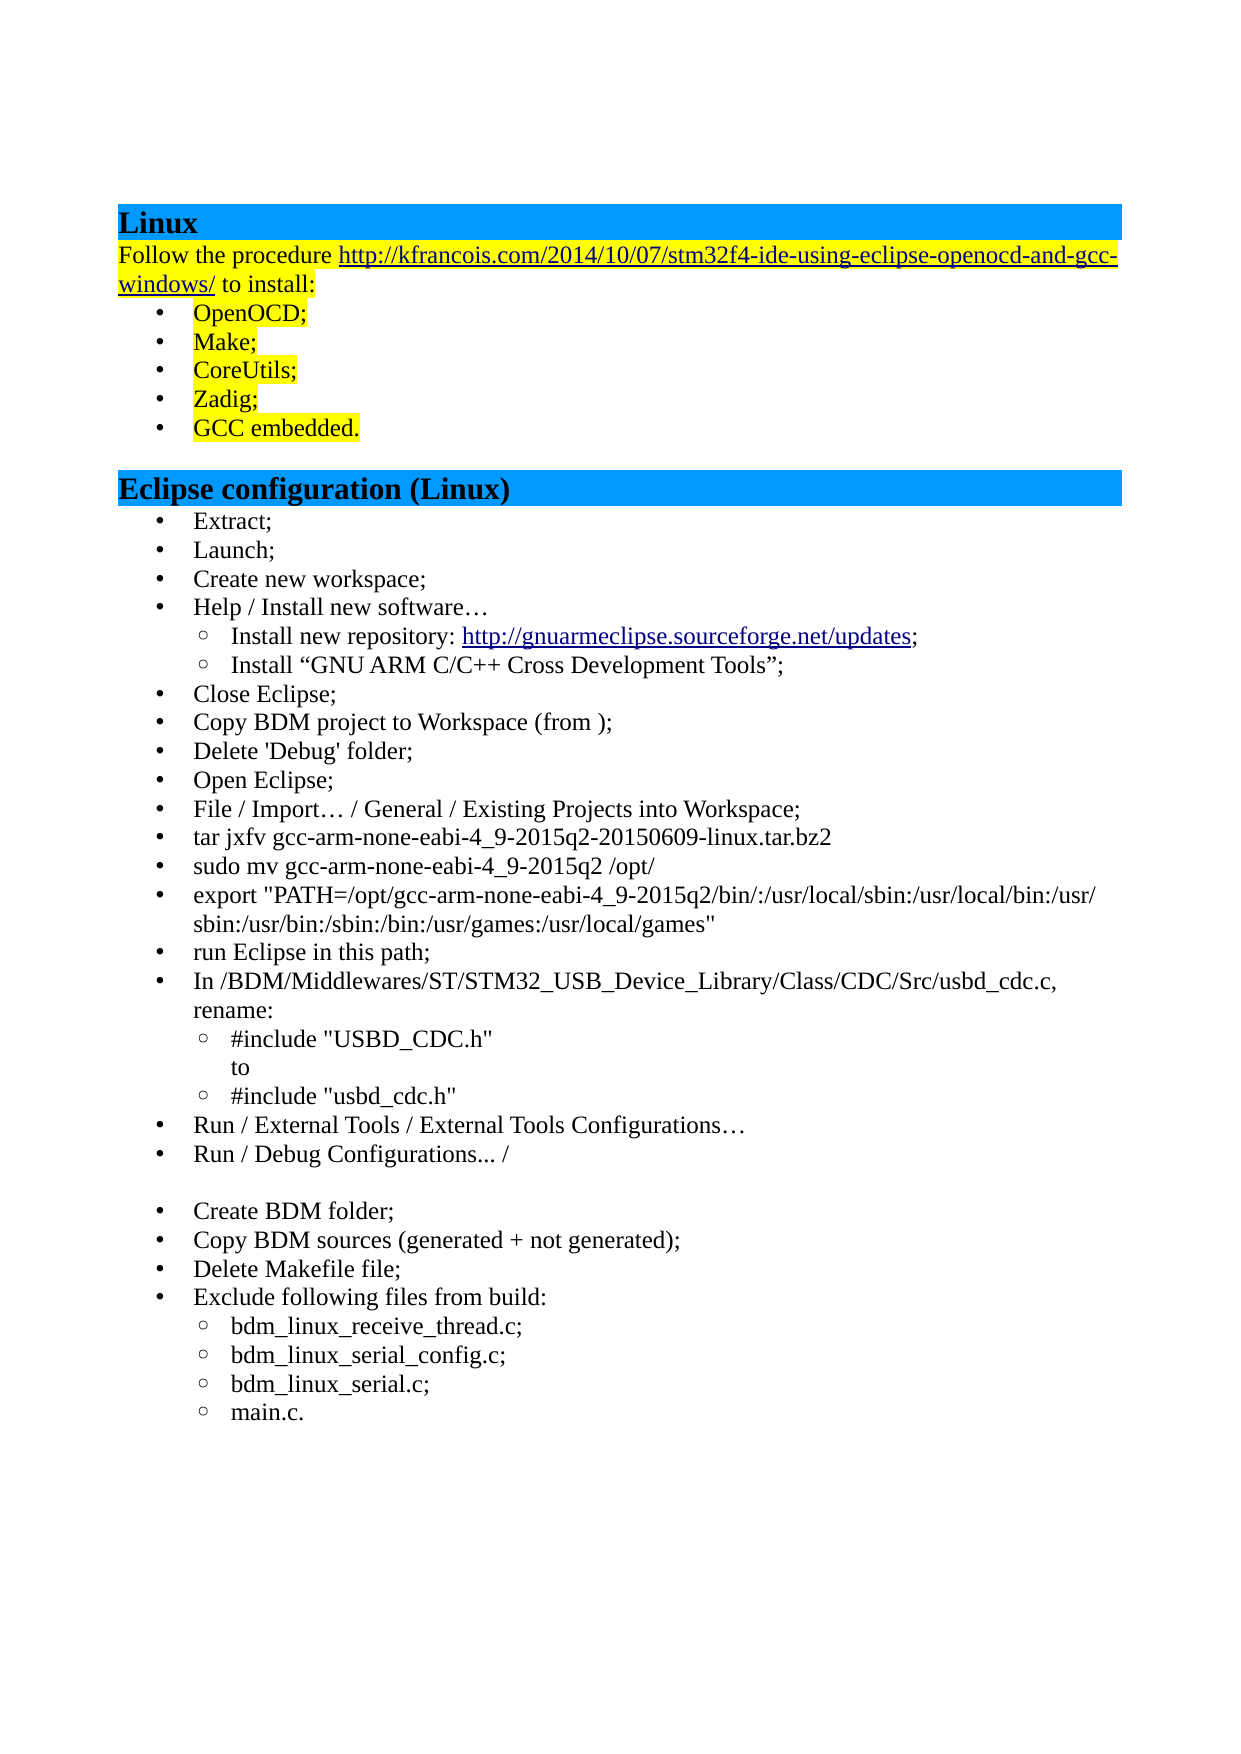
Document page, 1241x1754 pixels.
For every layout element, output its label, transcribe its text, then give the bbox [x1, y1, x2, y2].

list Extract; [156, 506, 1122, 535]
list export "PATH=/opt/gcc-arm-none-eabi-4_9-2015q2/bin/:/usr/local/sbin:/usr/local/bin:/usr/sbin:/usr/bin:/sbin:/bin:/usr/games:/usr/local/games" [156, 880, 1122, 937]
list Run / Debug Configurations... / [156, 1139, 1122, 1167]
list bdm_linux_serial.c; [193, 1369, 1122, 1397]
list Exclude following files from build: [156, 1282, 1122, 1311]
list Copy BDM sources (generated + not generated); [156, 1225, 1122, 1254]
list CoreUtils; [156, 355, 1122, 384]
list bdm_linux_serial_config.c; [193, 1340, 1122, 1369]
list Help / Install new software… [156, 592, 1122, 621]
list Copy BDM project to Workspace (from ); [156, 707, 1122, 736]
list GCC embedded. [156, 413, 1122, 442]
list Make; [156, 327, 1122, 355]
list sudo mv gcc-arm-none-eabi-4_9-2015q2 /opt/ [156, 851, 1122, 880]
list Delete 'Debug' folder; [156, 736, 1122, 765]
text Eclipse configuration (Linux) [118, 470, 1122, 506]
list Run / External Tools / External Tools Configurations… [156, 1110, 1122, 1139]
list #include "USBD_CDC.h" [193, 1024, 1122, 1052]
list Install “GNU ARM C/C++ Cross Development Tools”; [193, 650, 1122, 679]
list Create new workspace; [156, 564, 1122, 592]
list run Eclipse in this path; [156, 937, 1122, 966]
list Zadig; [156, 384, 1122, 413]
list File / Import… / General / Existing Projects into Workspace; [156, 794, 1122, 822]
list tar jxfv gcc-arm-none-eabi-4_9-2015q2-20150609-linux.tar.bz2 [156, 822, 1122, 851]
list bdm_linux_receive_thread.c; [193, 1311, 1122, 1340]
list main.c. [193, 1397, 1122, 1426]
list Open Eclipse; [156, 765, 1122, 794]
list Delete Makefile file; [156, 1254, 1122, 1282]
list OpenOCD; [156, 298, 1122, 327]
list In /BDM/Middlewares/ST/STM32_USB_Device_Library/Class/CDC/Src/usbd_cdc.c, rename: [156, 966, 1122, 1024]
list #include "usbd_cdc.h" [193, 1081, 1122, 1110]
list Create BDM folder; [156, 1196, 1122, 1225]
text Follow the procedure http://kfrancois.com/2014/10/07/stm32f4-ide-using-eclipse-openocd-and-gcc-windows/ to install: [118, 240, 1122, 298]
list to [193, 1052, 1122, 1081]
text Linux [118, 204, 1122, 240]
list Close Eclipse; [156, 679, 1122, 707]
list Install new repository: http://gnuarmeclipse.sourceforge.net/updates; [193, 621, 1122, 650]
list Launch; [156, 535, 1122, 564]
